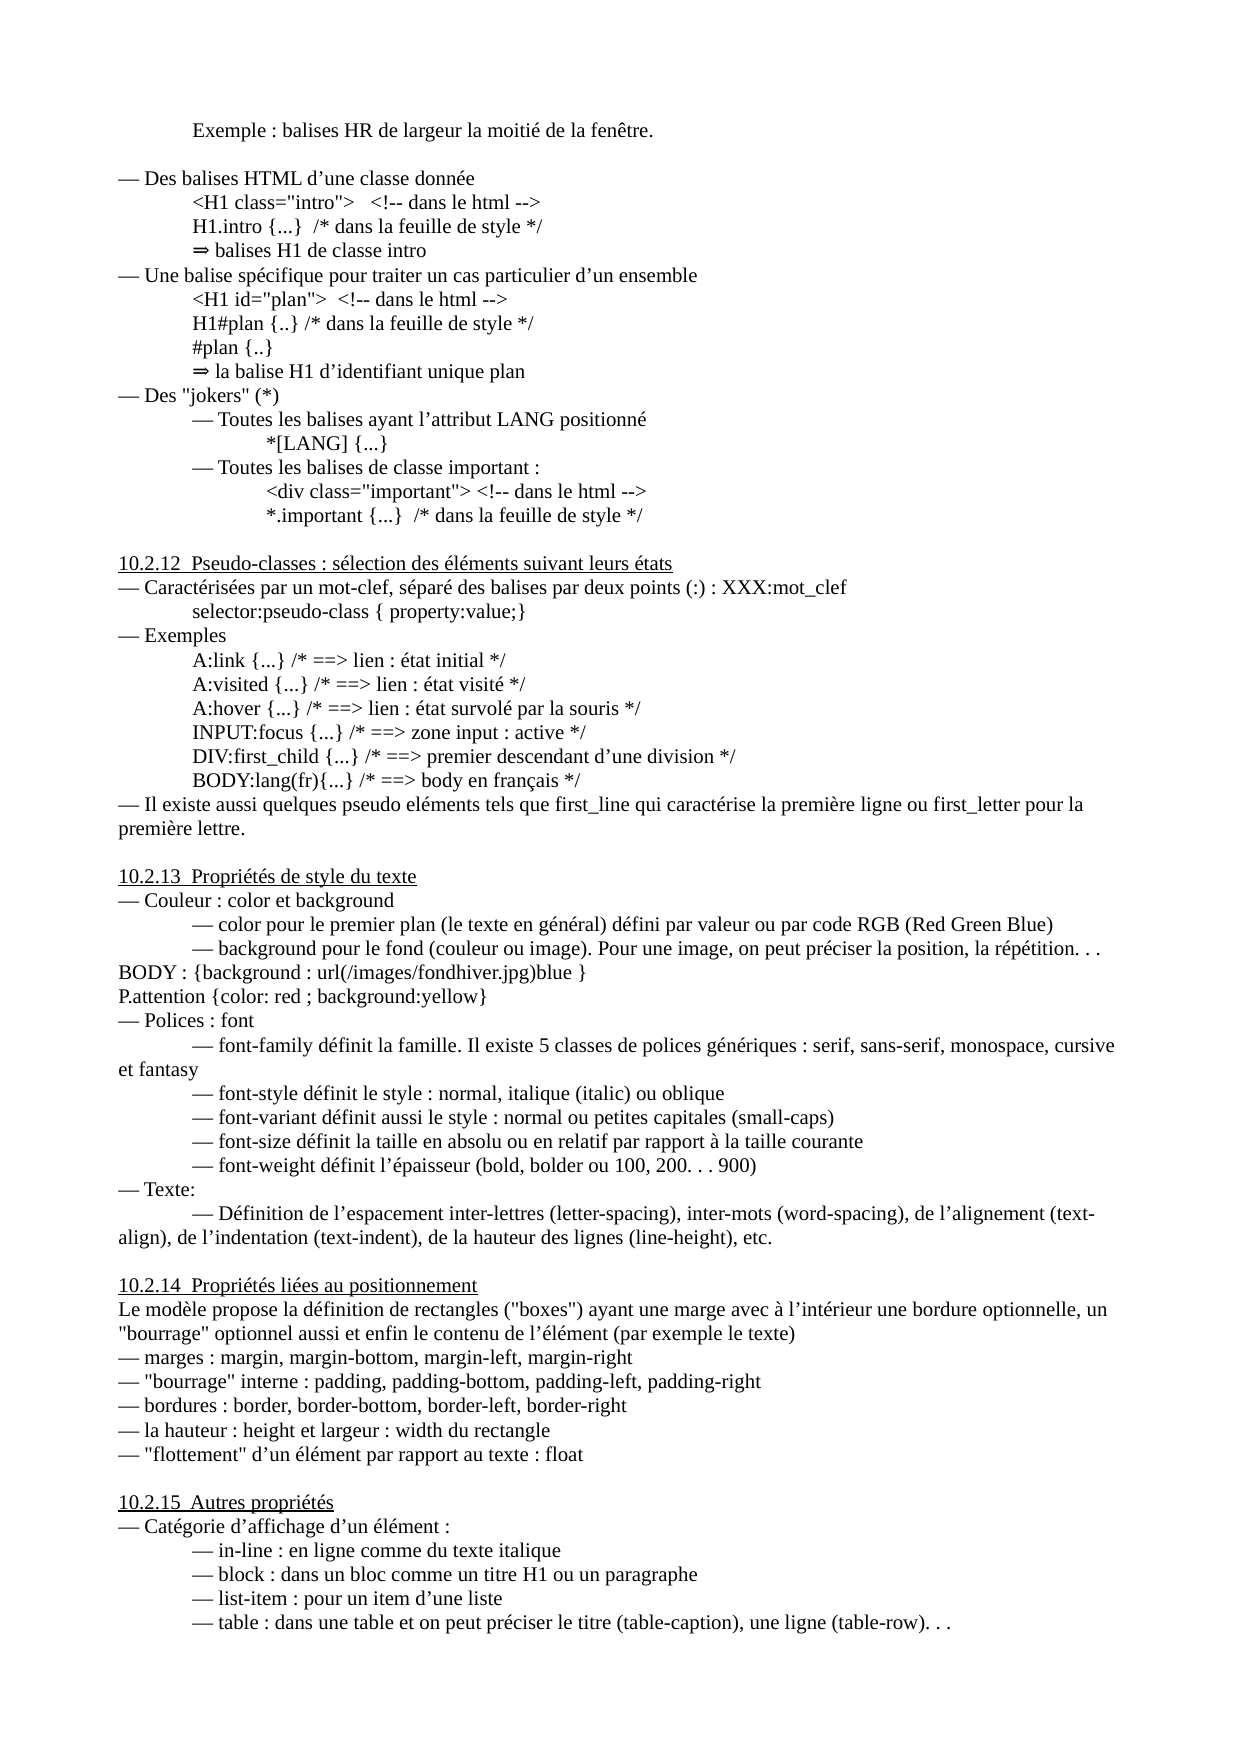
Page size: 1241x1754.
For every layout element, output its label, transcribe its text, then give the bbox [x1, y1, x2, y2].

text — Une balise spécifique pour traiter un cas particulier d’un ensemble [118, 262, 1122, 287]
text — font-weight définit l’épaisseur (bold, bolder ou 100, 200. . . 900) [118, 1153, 1122, 1177]
text — Catégorie d’affichage d’un élément : [118, 1514, 1122, 1538]
text — in-line : en ligne comme du texte italique [118, 1538, 1122, 1562]
text — Toutes les balises de classe important : [118, 455, 1122, 479]
text — Définition de l’espacement inter-lettres (letter-spacing), inter-mots (word-spacing), de l’alignement (text-align), de l’indentation (text-indent), de la hauteur des lignes (line-height), etc. [118, 1201, 1122, 1249]
text — bordures : border, border-bottom, border-left, border-right [118, 1393, 1122, 1417]
text — Exemples [118, 623, 1122, 647]
text — la hauteur : height et largeur : width du rectangle [118, 1417, 1122, 1442]
text *[LANG] {...} [118, 431, 1122, 455]
text — Polices : font [118, 1008, 1122, 1032]
text — font-variant définit aussi le style : normal ou petites capitales (small-caps) [118, 1105, 1122, 1129]
text Le modèle propose la définition de rectangles ("boxes") ayant une marge avec à l’intérieur une bordure optionnelle, un "bourrage" optionnel aussi et enfin le contenu de l’élément (par exemple le texte) [118, 1297, 1122, 1345]
text H1.intro {...} /* dans la feuille de style */ [118, 214, 1122, 238]
text — font-size définit la taille en absolu ou en relatif par rapport à la taille courante [118, 1129, 1122, 1153]
text — block : dans un bloc comme un titre H1 ou un paragraphe [118, 1562, 1122, 1586]
text BODY:lang(fr){...} /* ==> body en français */ [118, 768, 1122, 792]
text — "flottement" d’un élément par rapport au texte : float [118, 1442, 1122, 1466]
text — font-style définit le style : normal, italique (italic) ou oblique [118, 1081, 1122, 1105]
text <H1 id="plan"> <!-- dans le html --> [118, 287, 1122, 311]
text 10.2.13 Propriétés de style du texte [118, 864, 1122, 888]
text BODY : {background : url(/images/fondhiver.jpg)blue } [118, 960, 1122, 984]
text A:visited {...} /* ==> lien : état visité */ [118, 672, 1122, 696]
text — "bourrage" interne : padding, padding-bottom, padding-left, padding-right [118, 1369, 1122, 1393]
text INPUT:focus {...} /* ==> zone input : active */ [118, 720, 1122, 744]
text — background pour le fond (couleur ou image). Pour une image, on peut préciser la position, la répétition. . . [118, 936, 1122, 960]
text — Il existe aussi quelques pseudo eléments tels que first_line qui caractérise la première ligne ou first_letter pour la première lettre. [118, 792, 1122, 840]
text — table : dans une table et on peut préciser le titre (table-caption), une ligne (table-row). . . [118, 1610, 1122, 1634]
text — font-family définit la famille. Il existe 5 classes de polices génériques : serif, sans-serif, monospace, cursive et fantasy [118, 1032, 1122, 1081]
text — Des balises HTML d’une classe donnée [118, 166, 1122, 190]
text — color pour le premier plan (le texte en général) défini par valeur ou par code RGB (Red Green Blue) [118, 912, 1122, 936]
text A:hover {...} /* ==> lien : état survolé par la souris */ [118, 696, 1122, 720]
text <H1 class="intro"> <!-- dans le html --> [118, 190, 1122, 214]
text — Texte: [118, 1177, 1122, 1201]
text Exemple : balises HR de largeur la moitié de la fenêtre. [118, 118, 1122, 142]
text 10.2.14 Propriétés liées au positionnement [118, 1273, 1122, 1297]
text — Toutes les balises ayant l’attribut LANG positionné [118, 407, 1122, 431]
text P.attention {color: red ; background:yellow} [118, 984, 1122, 1008]
text #plan {..} [118, 335, 1122, 359]
text — Des "jokers" (*) [118, 383, 1122, 407]
text — Caractérisées par un mot-clef, séparé des balises par deux points (:) : XXX:mot_clef [118, 575, 1122, 599]
text ⇒ la balise H1 d’identifiant unique plan [118, 359, 1122, 383]
text H1#plan {..} /* dans la feuille de style */ [118, 311, 1122, 335]
text — Couleur : color et background [118, 888, 1122, 912]
text selector:pseudo-class { property:value;} [118, 599, 1122, 623]
text — marges : margin, margin-bottom, margin-left, margin-right [118, 1345, 1122, 1369]
text — list-item : pour un item d’une liste [118, 1586, 1122, 1610]
text DIV:first_child {...} /* ==> premier descendant d’une division */ [118, 744, 1122, 768]
text ⇒ balises H1 de classe intro [118, 238, 1122, 262]
text *.important {...} /* dans la feuille de style */ [118, 503, 1122, 527]
text 10.2.12 Pseudo-classes : sélection des éléments suivant leurs états [118, 551, 1122, 575]
text <div class="important"> <!-- dans le html --> [118, 479, 1122, 503]
text 10.2.15 Autres propriétés [118, 1490, 1122, 1514]
text A:link {...} /* ==> lien : état initial */ [118, 647, 1122, 672]
